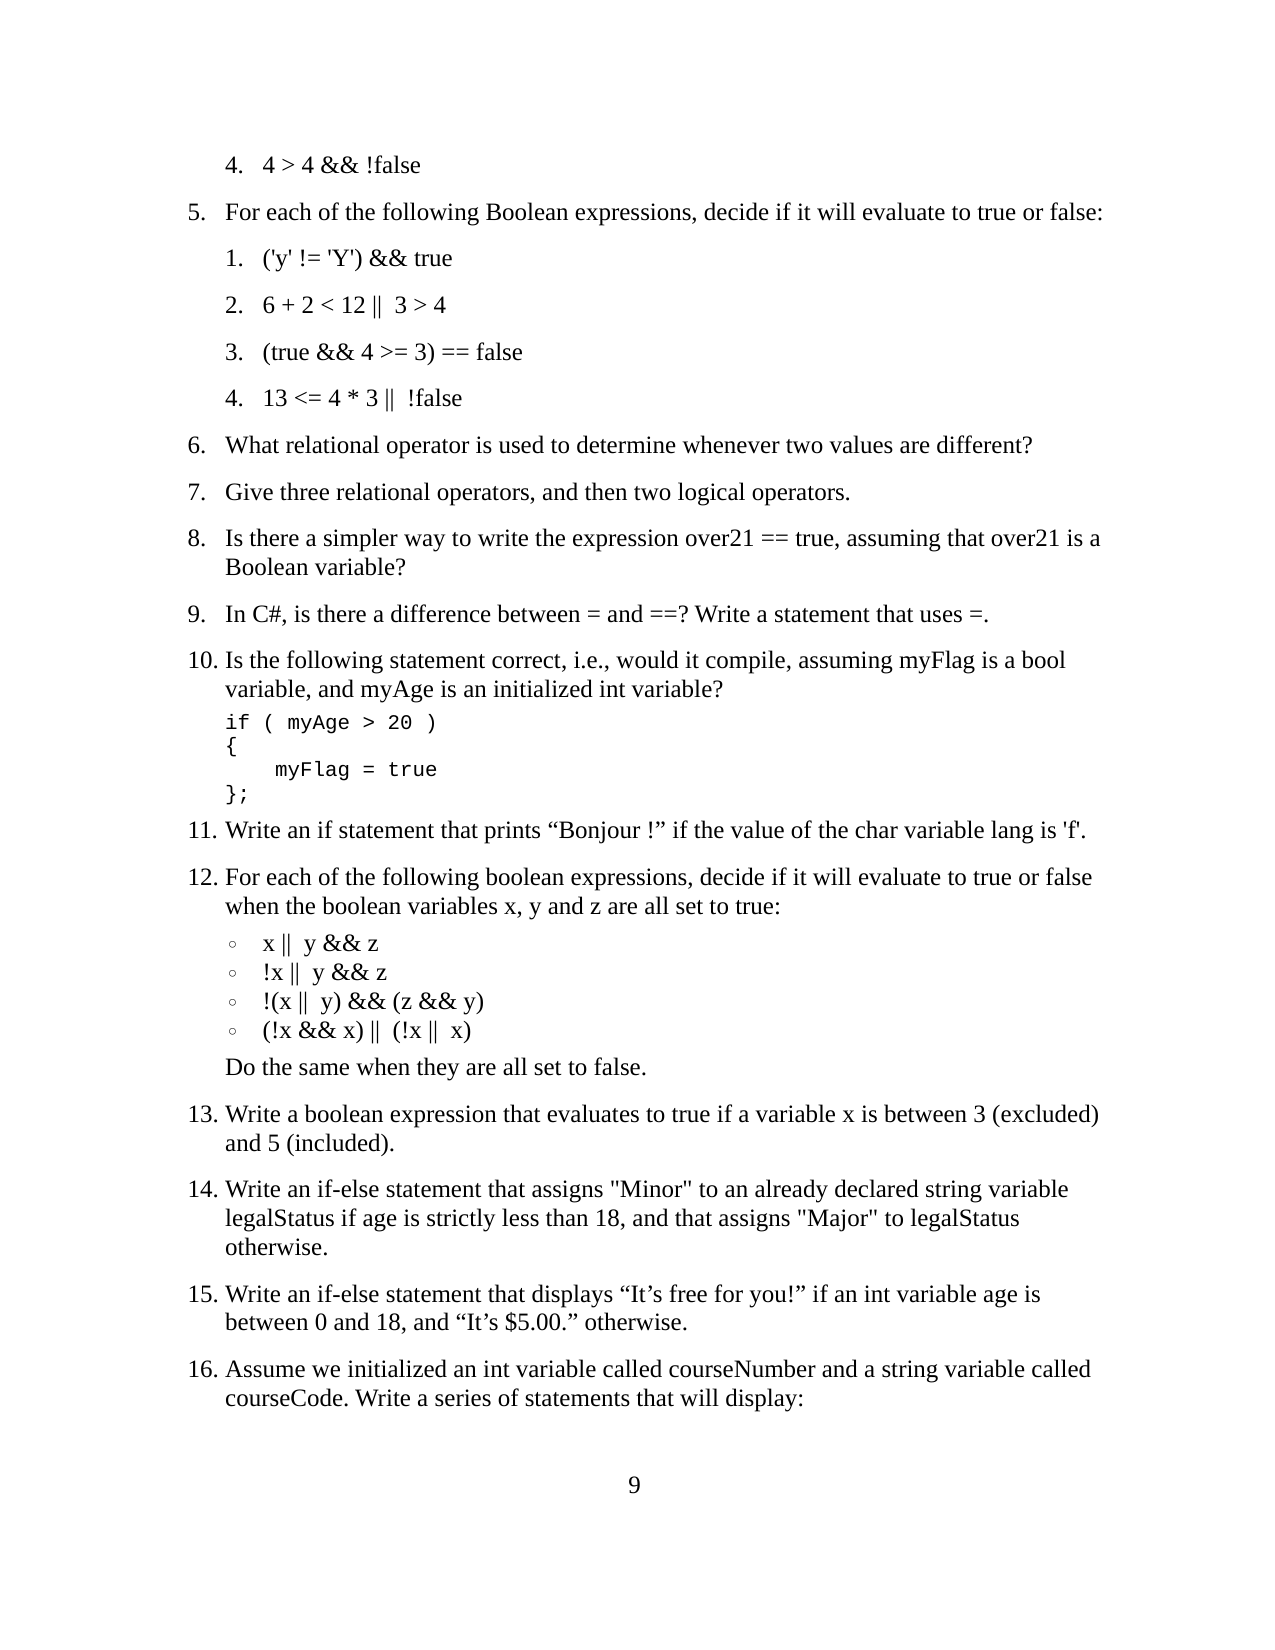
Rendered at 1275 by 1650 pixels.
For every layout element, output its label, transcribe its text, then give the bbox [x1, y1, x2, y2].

list For each of the following boolean expressions, decide if it will evaluate to true or false when the boolean variables x, y and z are all set to true: [187, 862, 1125, 919]
list !x || y && z [225, 957, 1125, 986]
list ('y' != 'Y') && true [225, 243, 1125, 272]
list { [187, 736, 1125, 759]
list x || y && z [225, 928, 1125, 957]
list Write an if statement that prints “Bonjour !” if the value of the char variable lang is 'f'. [187, 815, 1125, 844]
list !(x || y) && (z && y) [225, 986, 1125, 1015]
list }; [187, 783, 1125, 806]
list What relational operator is used to determine whenever two values are different? [187, 430, 1125, 459]
list (true && 4 >= 3) == false [225, 337, 1125, 365]
list if ( myAge > 20 ) [187, 712, 1125, 736]
list myFlag = true [187, 759, 1125, 783]
list Write a boolean expression that evaluates to true if a variable x is between 3 (excluded) and 5 (included). [187, 1099, 1125, 1157]
list 6 + 2 < 12 || 3 > 4 [225, 290, 1125, 319]
list 4 > 4 && !false [225, 150, 1125, 179]
list (!x && x) || (!x || x) [225, 1015, 1125, 1043]
list For each of the following Boolean expressions, decide if it will evaluate to true or false: [187, 197, 1125, 225]
list Do the same when they are all set to false. [187, 1052, 1125, 1081]
list Is there a simpler way to write the expression over21 == true, assuming that over21 is a Boolean variable? [187, 523, 1125, 581]
list Give three relational operators, and then two logical operators. [187, 477, 1125, 505]
list Write an if-else statement that assigns "Minor" to an already declared string variable legalStatus if age is strictly less than 18, and that assigns "Major" to legalStatus otherwise. [187, 1174, 1125, 1261]
list 13 <= 4 * 3 || !false [225, 383, 1125, 412]
list Is the following statement correct, i.e., would it compile, assuming myFlag is a bool variable, and myAge is an initialized int variable? [187, 645, 1125, 703]
list Write an if-else statement that displays “It’s free for you!” if an int variable age is between 0 and 18, and “It’s $5.00.” otherwise. [187, 1279, 1125, 1336]
list In C#, is there a difference between = and ==? Write a statement that uses =. [187, 599, 1125, 627]
list Assume we initialized an int variable called courseNumber and a string variable called courseCode. Write a series of statements that will display: [187, 1354, 1125, 1412]
